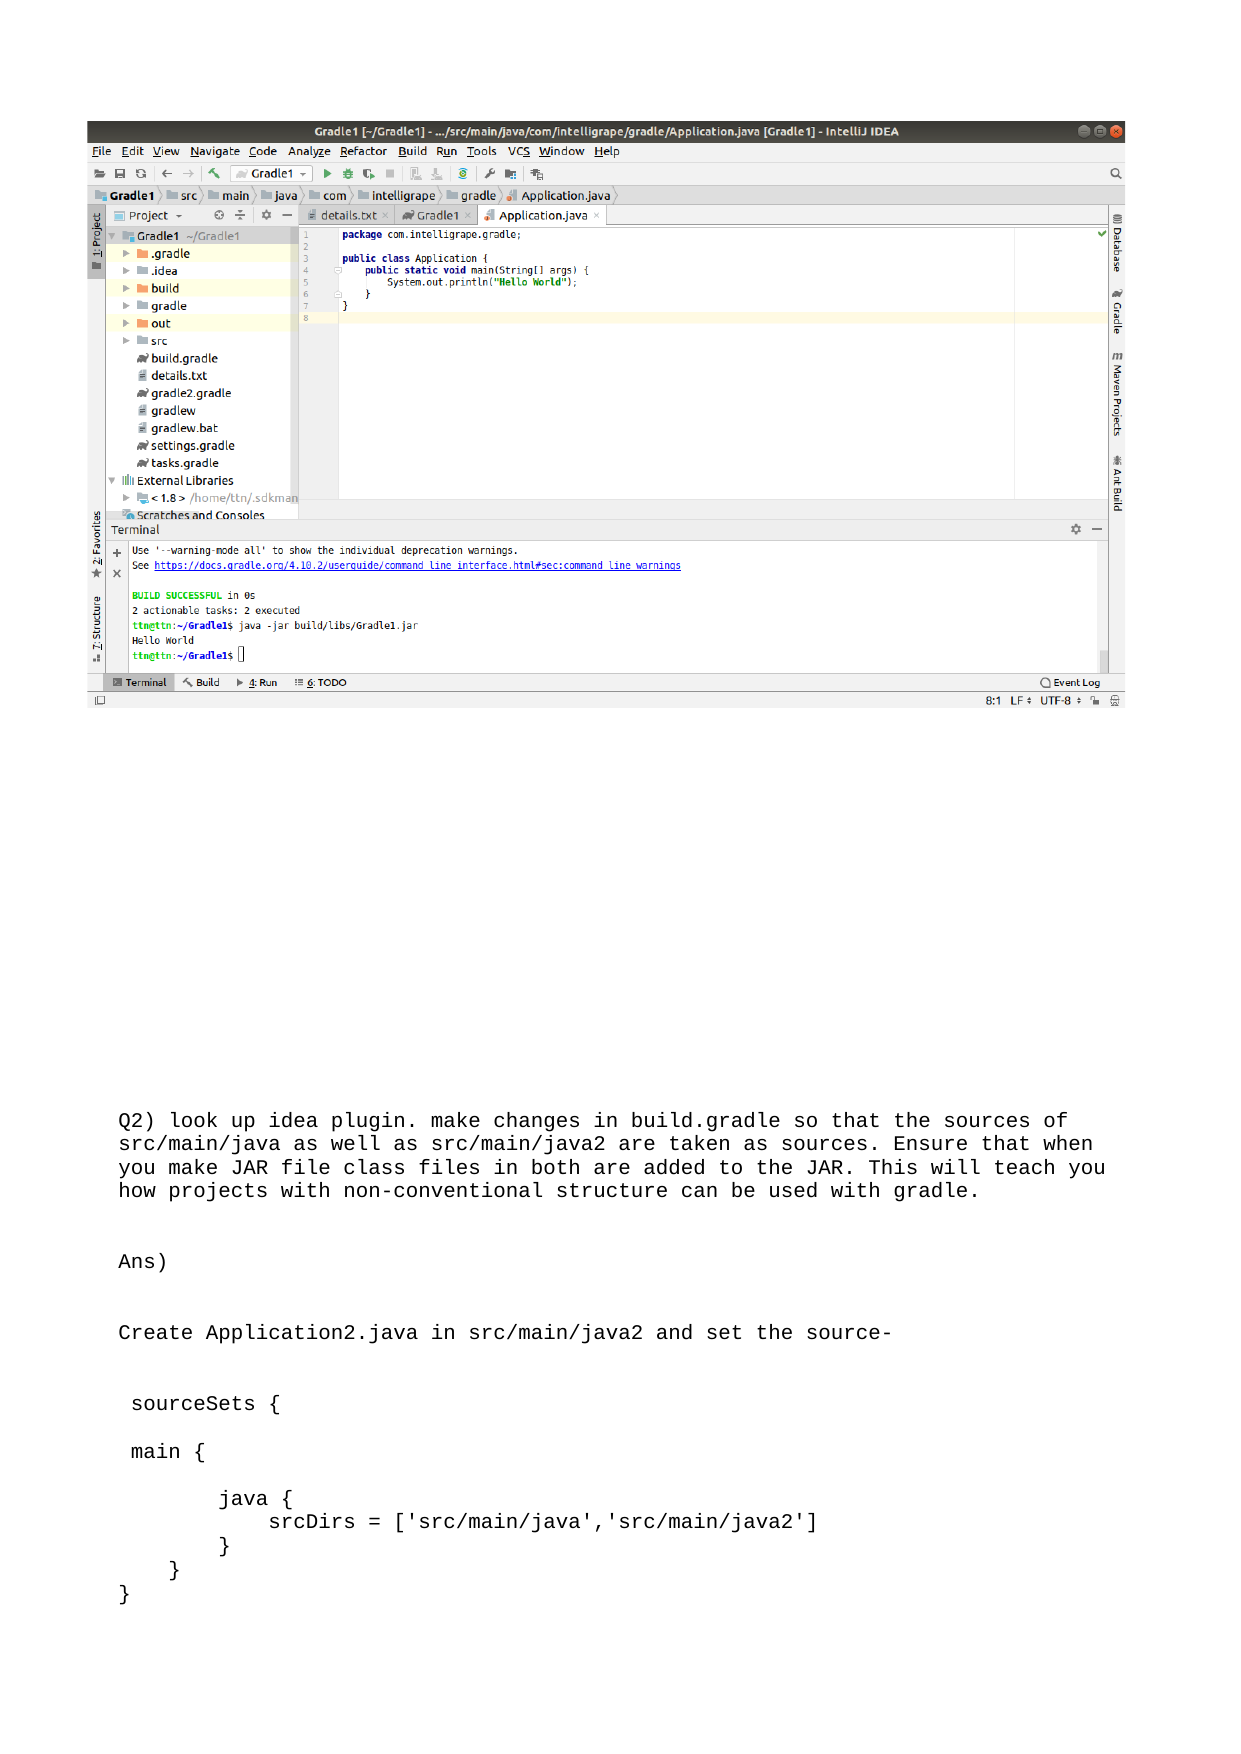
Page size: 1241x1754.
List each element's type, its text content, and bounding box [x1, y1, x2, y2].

text } [118, 1535, 1122, 1559]
text Create Application2.java in src/main/java2 and set the source- [118, 1322, 1122, 1346]
text Q2) look up idea plugin. make changes in build.gradle so that the sources of src/main/java as well as src/main/java2 are taken as sources. Ensure that when you make JAR file class files in both are added to the JAR. This will teach you how projects with non-conventional structure can be used with gradle. [118, 1109, 1122, 1204]
text java { [118, 1488, 1122, 1512]
text Ans) [118, 1251, 1122, 1275]
text srcDirs = ['src/main/java','src/main/java2'] [118, 1512, 1122, 1535]
picture [87, 121, 1126, 708]
text sourceSets { [118, 1393, 1122, 1417]
text main { [118, 1441, 1122, 1464]
text } [118, 1582, 1122, 1606]
text } [118, 1559, 1122, 1582]
